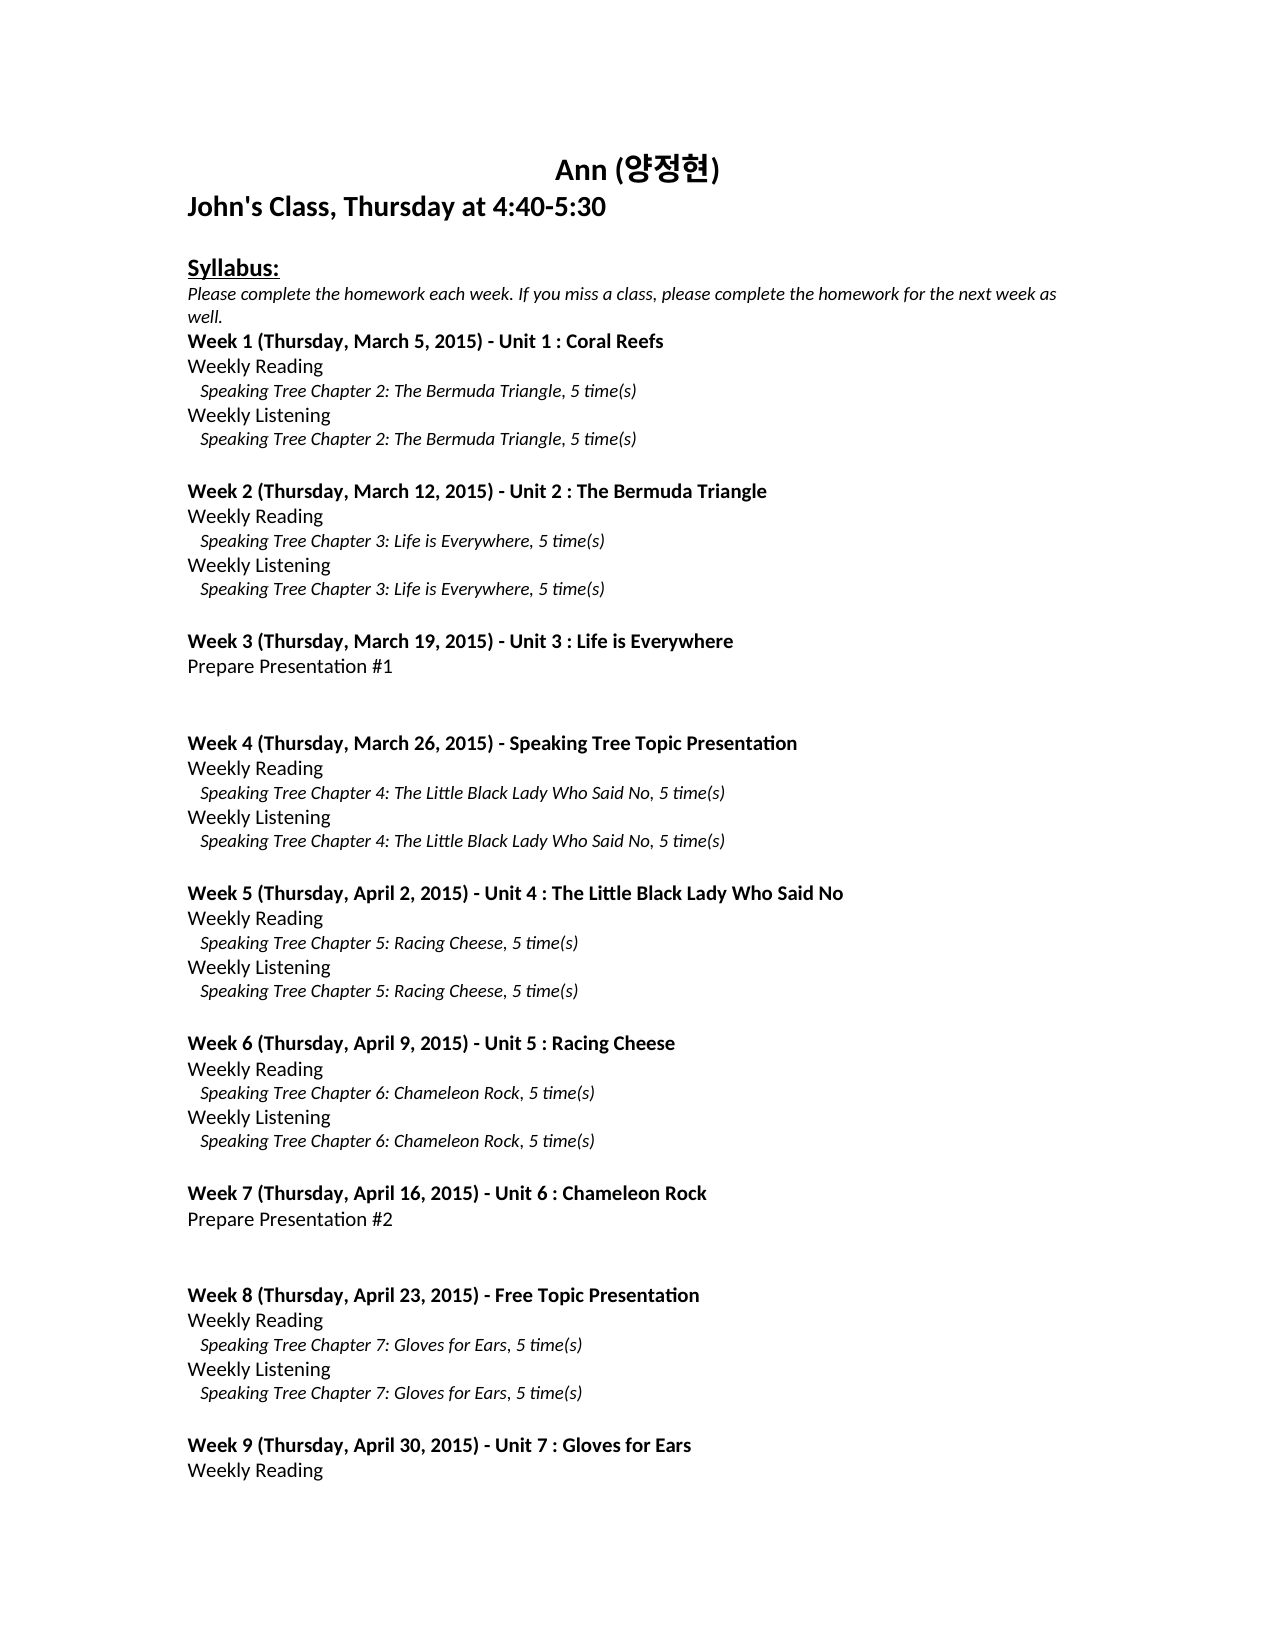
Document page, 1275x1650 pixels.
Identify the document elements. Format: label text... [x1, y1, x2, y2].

text John's Class, Thursday at 4:40-5:30 [187, 188, 1087, 252]
text Syllabus: Please complete the homework each week. If you miss a class, please complete the homework for the next week as well. Week 1 (Thursday, March 5, 2015) - Unit 1 : Coral Reefs Weekly Reading Speaking Tree Chapter 2: The Bermuda Triangle, 5 time(s) Weekly Listening Speaking Tree Chapter 2: The Bermuda Triangle, 5 time(s) Week 2 (Thursday, March 12, 2015) - Unit 2 : The Bermuda Triangle Weekly Reading Speaking Tree Chapter 3: Life is Everywhere, 5 time(s) Weekly Listening Speaking Tree Chapter 3: Life is Everywhere, 5 time(s) Week 3 (Thursday, March 19, 2015) - Unit 3 : Life is Everywhere Prepare Presentation #1 Week 4 (Thursday, March 26, 2015) - Speaking Tree Topic Presentation Weekly Reading Speaking Tree Chapter 4: The Little Black Lady Who Said No, 5 time(s) Weekly Listening Speaking Tree Chapter 4: The Little Black Lady Who Said No, 5 time(s) Week 5 (Thursday, April 2, 2015) - Unit 4 : The Little Black Lady Who Said No Weekly Reading Speaking Tree Chapter 5: Racing Cheese, 5 time(s) Weekly Listening Speaking Tree Chapter 5: Racing Cheese, 5 time(s) Week 6 (Thursday, April 9, 2015) - Unit 5 : Racing Cheese Weekly Reading Speaking Tree Chapter 6: Chameleon Rock, 5 time(s) Weekly Listening Speaking Tree Chapter 6: Chameleon Rock, 5 time(s) Week 7 (Thursday, April 16, 2015) - Unit 6 : Chameleon Rock Prepare Presentation #2 Week 8 (Thursday, April 23, 2015) - Free Topic Presentation Weekly Reading Speaking Tree Chapter 7: Gloves for Ears, 5 time(s) Weekly Listening Speaking Tree Chapter 7: Gloves for Ears, 5 time(s) Week 9 (Thursday, April 30, 2015) - Unit 7 : Gloves for Ears Weekly Reading [187, 252, 1087, 1483]
text Ann (양정현) [187, 150, 1087, 188]
